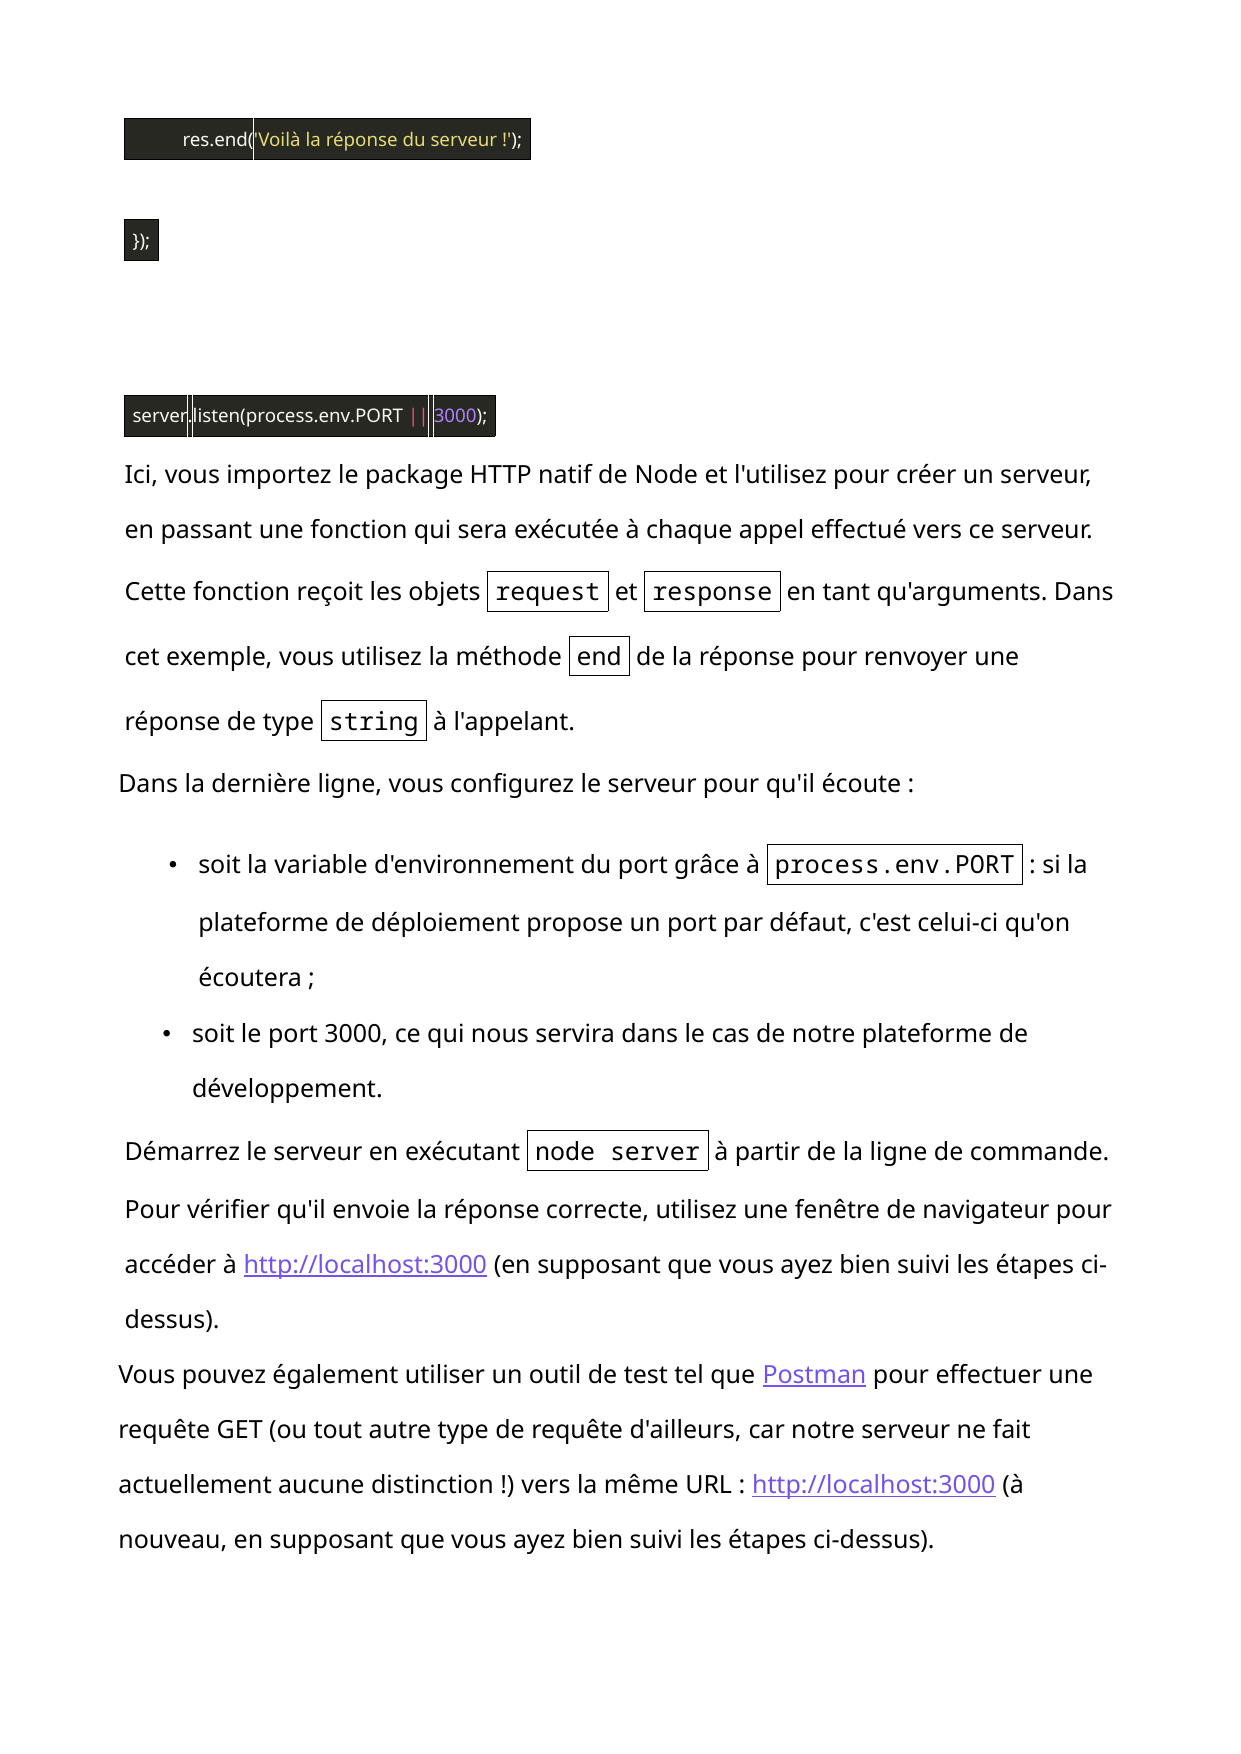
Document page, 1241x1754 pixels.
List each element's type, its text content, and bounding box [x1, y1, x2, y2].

text server.listen(process.env.PORT || 3000); [125, 396, 495, 436]
text [496, 395, 1111, 436]
text [531, 118, 1111, 159]
text [159, 219, 1111, 261]
text res.end('Voilà la réponse du serveur !'); [125, 119, 530, 159]
text Démarrez le serveur en exécutant node server à partir de la ligne de commande. Pour vérifier qu'il envoie la réponse correcte, utilisez une fenêtre de navigateur pour accéder à http://localhost:3000 (en supposant que vous ayez bien suivi les étapes ci-dessus). [124, 1130, 1116, 1336]
text Vous pouvez également utiliser un outil de test tel que Postman pour effectuer une requête GET (ou tout autre type de requête d'ailleurs, car notre serveur ne fait actuellement aucune distinction !) vers la même URL : http://localhost:3000 (à nouveau, en supposant que vous ayez bien suivi les étapes ci-dessus). [118, 1357, 1122, 1556]
list soit le port 3000, ce qui nous servira dans le cas de notre plateforme de développement. [162, 1015, 1122, 1104]
text }); [125, 220, 158, 260]
text Dans la dernière ligne, vous configurez le serveur pour qu'il écoute : [118, 765, 1122, 799]
list soit la variable d'environnement du port grâce à process.env.PORT : si la plateforme de déploiement propose un port par défaut, c'est celui-ci qu'on écoutera ; [168, 844, 1116, 994]
text Ici, vous importez le package HTTP natif de Node et l'utilisez pour créer un serveur, en passant une fonction qui sera exécutée à chaque appel effectué vers ce serveur. Cette fonction reçoit les objets request et response en tant qu'arguments. Dans cet exemple, vous utilisez la méthode end de la réponse pour renvoyer une réponse de type string à l'appelant. [124, 457, 1116, 741]
